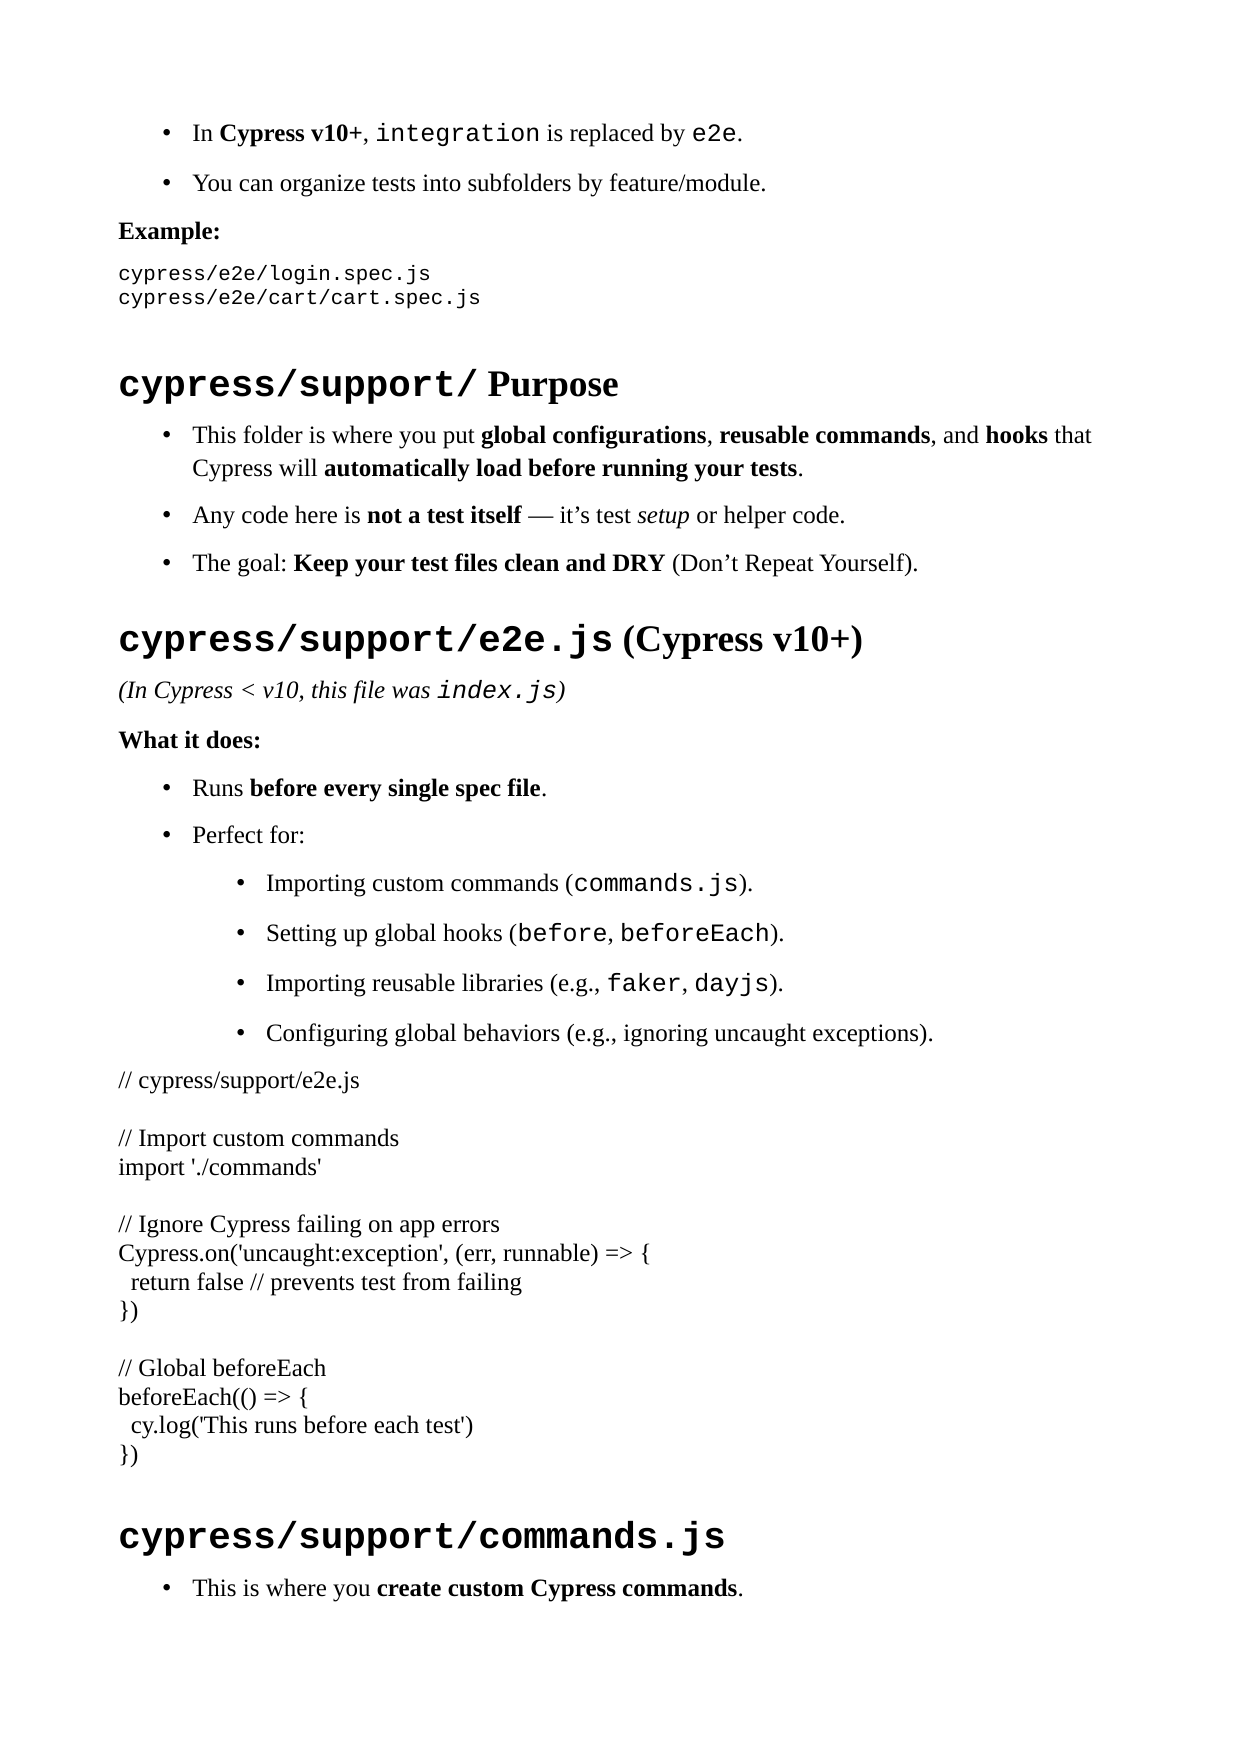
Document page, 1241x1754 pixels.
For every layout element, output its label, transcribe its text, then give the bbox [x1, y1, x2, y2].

text Cypress.on('uncaught:exception', (err, runnable) => { [118, 1238, 1122, 1267]
list This folder is where you put global configurations, reusable commands, and hooks that Cypress will automatically load before running your tests. [162, 420, 1122, 481]
list Importing custom commands (commands.js). [236, 868, 1122, 899]
text // Import custom commands [118, 1123, 1122, 1152]
subtitle cypress/support/ Purpose [118, 361, 1122, 407]
text (In Cypress < v10, this file was index.js) [118, 675, 1122, 706]
list The goal: Keep your test files clean and DRY (Don’t Repeat Yourself). [162, 548, 1122, 577]
text }) [118, 1439, 1122, 1468]
text // Ignore Cypress failing on app errors [118, 1209, 1122, 1238]
text // cypress/support/e2e.js [118, 1066, 1122, 1094]
list Runs before every single spec file. [162, 773, 1122, 801]
text return false // prevents test from failing [118, 1267, 1122, 1296]
subtitle cypress/support/e2e.js (Cypress v10+) [118, 616, 1122, 663]
list Configuring global behaviors (e.g., ignoring uncaught exceptions). [236, 1018, 1122, 1047]
text beforeEach(() => { [118, 1382, 1122, 1411]
subtitle cypress/support/commands.js [118, 1518, 1122, 1560]
list This is where you create custom Cypress commands. [162, 1573, 1122, 1601]
list Setting up global hooks (before, beforeEach). [236, 918, 1122, 949]
text // Global beforeEach [118, 1353, 1122, 1382]
text cy.log('This runs before each test') [118, 1411, 1122, 1439]
text import './commands' [118, 1152, 1122, 1181]
list Importing reusable libraries (e.g., faker, dayjs). [236, 968, 1122, 999]
text cypress/e2e/login.spec.js [118, 263, 1122, 287]
list You can organize tests into subfolders by feature/module. [162, 168, 1122, 197]
list Any code here is not a test itself — it’s test setup or helper code. [162, 500, 1122, 529]
list In Cypress v10+, integration is replaced by e2e. [162, 118, 1122, 149]
list Perfect for: [162, 820, 1122, 849]
text What it does: [118, 725, 1122, 754]
text cypress/e2e/cart/cart.spec.js [118, 287, 1122, 311]
text }) [118, 1296, 1122, 1324]
text Example: [118, 216, 1122, 244]
